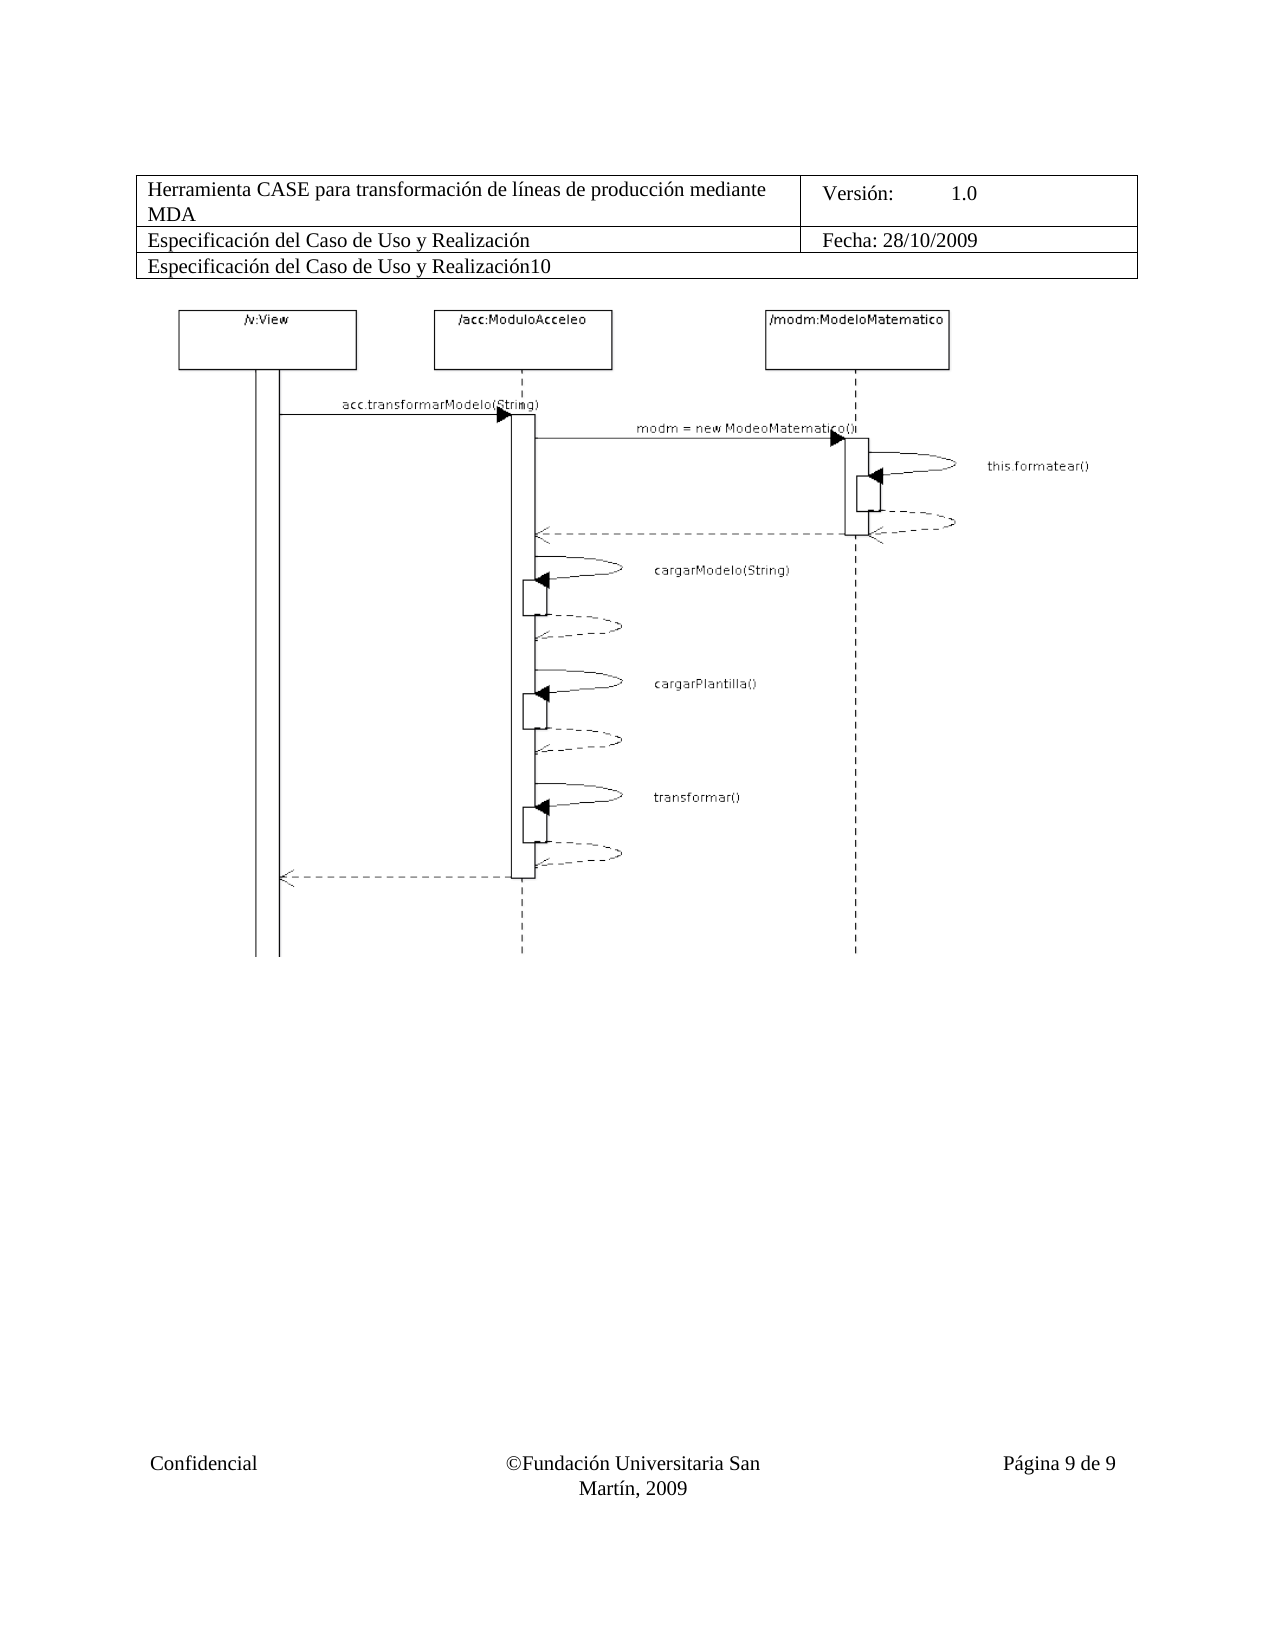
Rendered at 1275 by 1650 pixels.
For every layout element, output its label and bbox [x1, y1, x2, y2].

picture [150, 304, 1125, 957]
